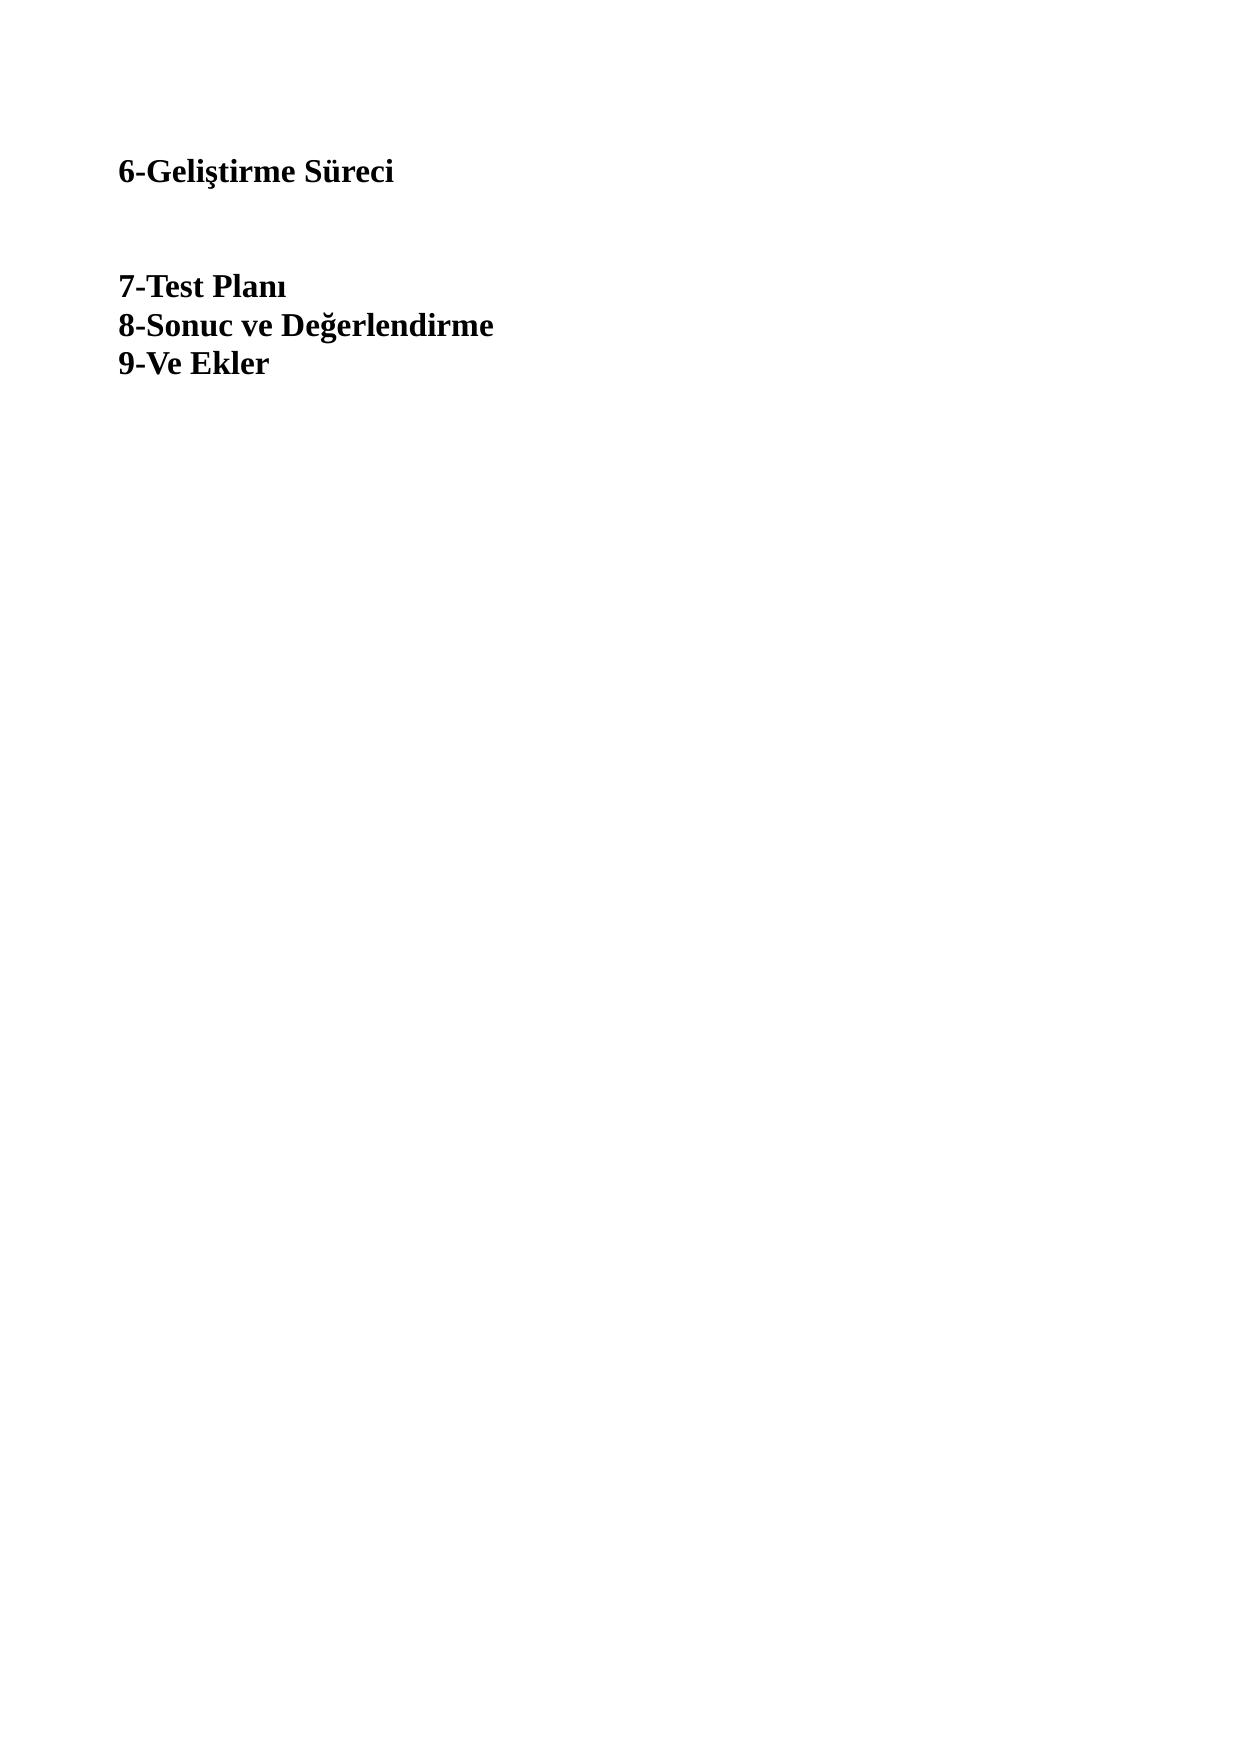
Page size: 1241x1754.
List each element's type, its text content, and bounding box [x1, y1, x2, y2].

text 7-Test Planı [118, 267, 1122, 305]
text 9-Ve Ekler [118, 343, 1122, 382]
text 6-Geliştirme Süreci [118, 152, 1122, 190]
text 8-Sonuc ve Değerlendirme [118, 305, 1122, 343]
